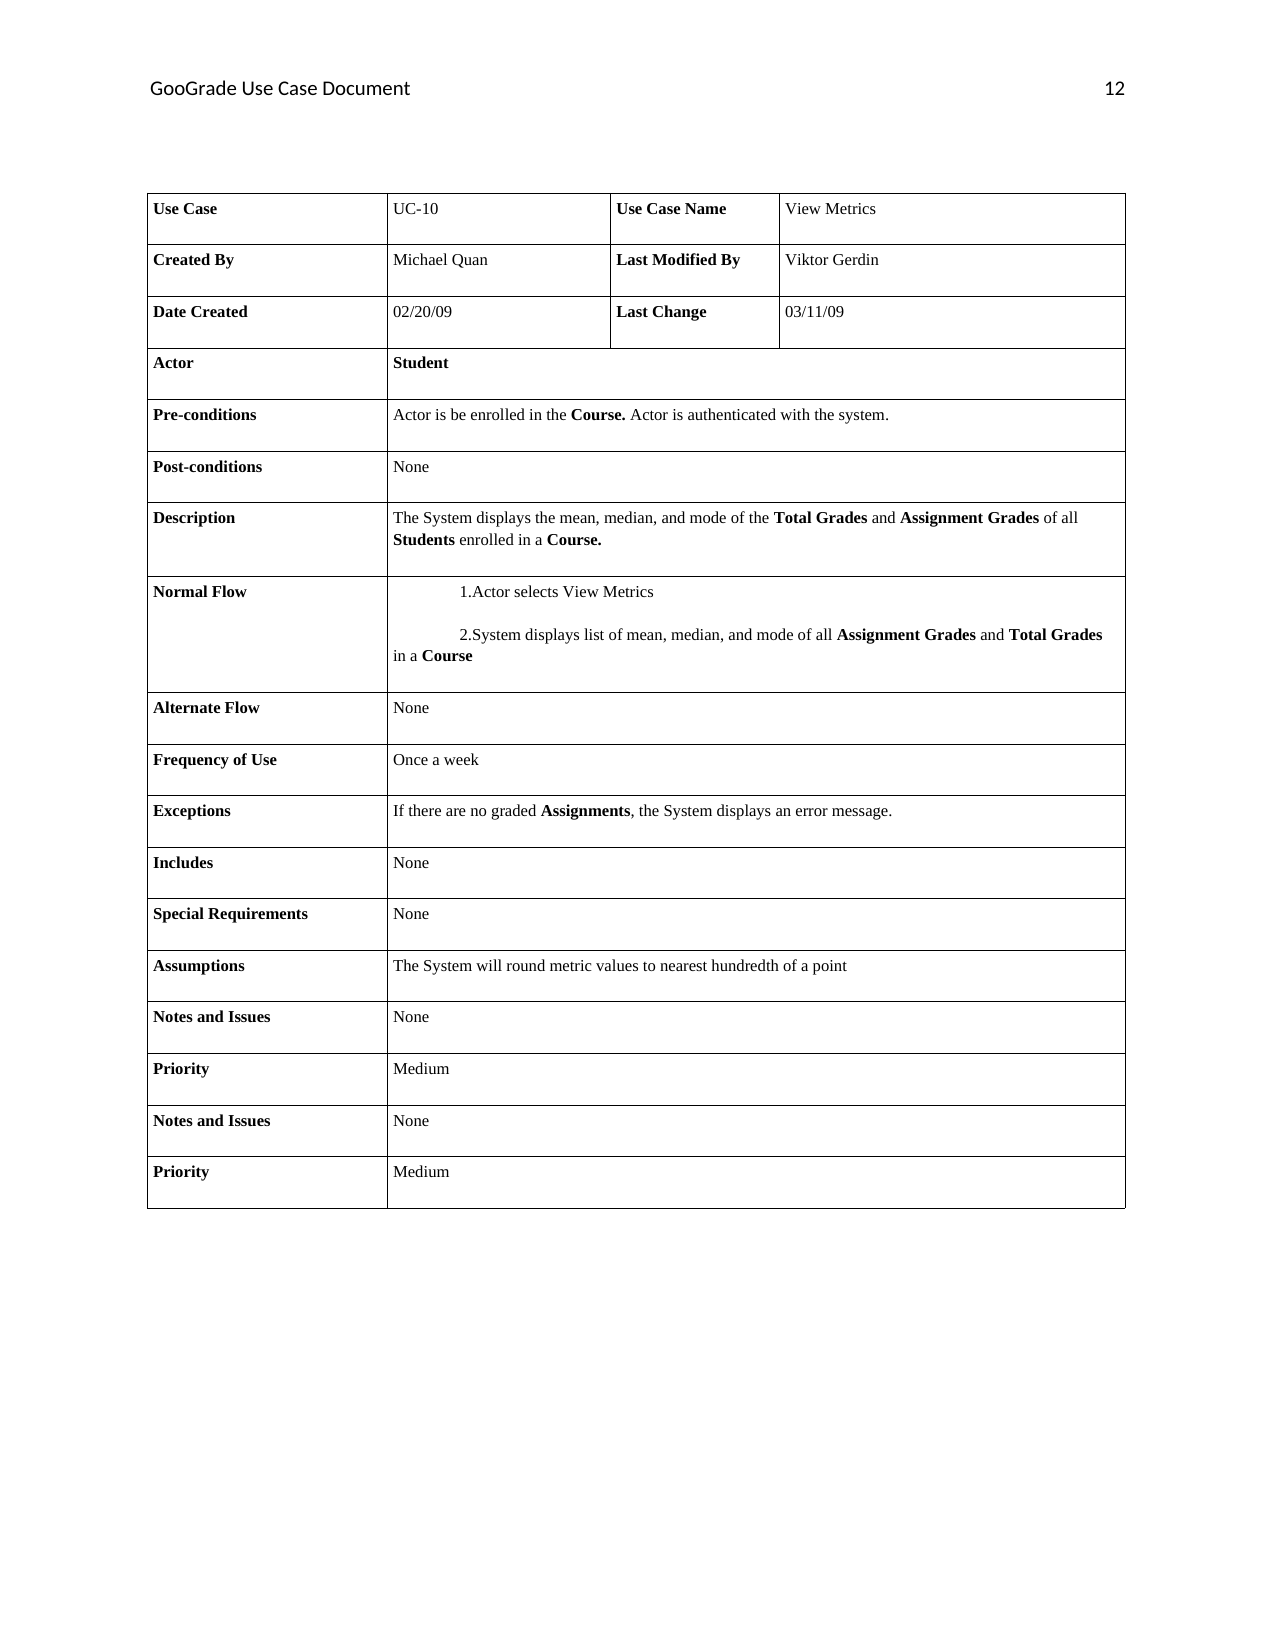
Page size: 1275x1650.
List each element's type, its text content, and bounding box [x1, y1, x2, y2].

table_cell Created By [148, 245, 387, 296]
table_cell Normal Flow [148, 577, 387, 692]
table_cell If there are no graded Assignments, the System displays an error message. [388, 796, 1125, 847]
table_cell Frequency of Use [148, 745, 387, 795]
table_cell The System will round metric values to nearest hundredth of a point [388, 951, 1125, 1001]
table_cell Last Change [611, 297, 779, 347]
table_header Use Case [148, 194, 387, 244]
table_cell Actor selects View Metrics System displays list of mean, median, and mode of all Assignment Grades and Total Grades in a Course [388, 577, 1125, 692]
table_cell Once a week [388, 745, 1125, 795]
table_cell Description [148, 503, 387, 576]
table_cell None [388, 899, 1125, 950]
table_cell Notes and Issues [148, 1106, 387, 1156]
table_cell Pre-conditions [148, 400, 387, 451]
table_cell None [388, 848, 1125, 898]
table_cell Last Modified By [611, 245, 779, 296]
table_cell Assumptions [148, 951, 387, 1001]
table_cell 03/11/09 [780, 297, 1125, 347]
table_cell Exceptions [148, 796, 387, 847]
table_cell None [388, 693, 1125, 743]
table_cell Viktor Gerdin [780, 245, 1125, 296]
table_header UC-10 [388, 194, 610, 244]
table_cell Medium [388, 1157, 1125, 1208]
table_cell Actor is be enrolled in the Course. Actor is authenticated with the system. [388, 400, 1125, 451]
table_cell Date Created [148, 297, 387, 347]
table_cell Medium [388, 1054, 1125, 1104]
table_cell The System displays the mean, median, and mode of the Total Grades and Assignment Grades of all Students enrolled in a Course. [388, 503, 1125, 576]
table_cell Priority [148, 1157, 387, 1208]
table_cell 02/20/09 [388, 297, 610, 347]
table_cell Alternate Flow [148, 693, 387, 743]
table_cell None [388, 1106, 1125, 1156]
table_cell Notes and Issues [148, 1002, 387, 1053]
table_cell Special Requirements [148, 899, 387, 950]
table_cell Actor [148, 349, 387, 399]
table_cell Student [388, 349, 1125, 399]
table_cell None [388, 452, 1125, 502]
table_cell Michael Quan [388, 245, 610, 296]
table_cell Includes [148, 848, 387, 898]
table_header View Metrics [780, 194, 1125, 244]
table_cell Post-conditions [148, 452, 387, 502]
table_cell Priority [148, 1054, 387, 1104]
table_header Use Case Name [611, 194, 779, 244]
table_cell None [388, 1002, 1125, 1053]
